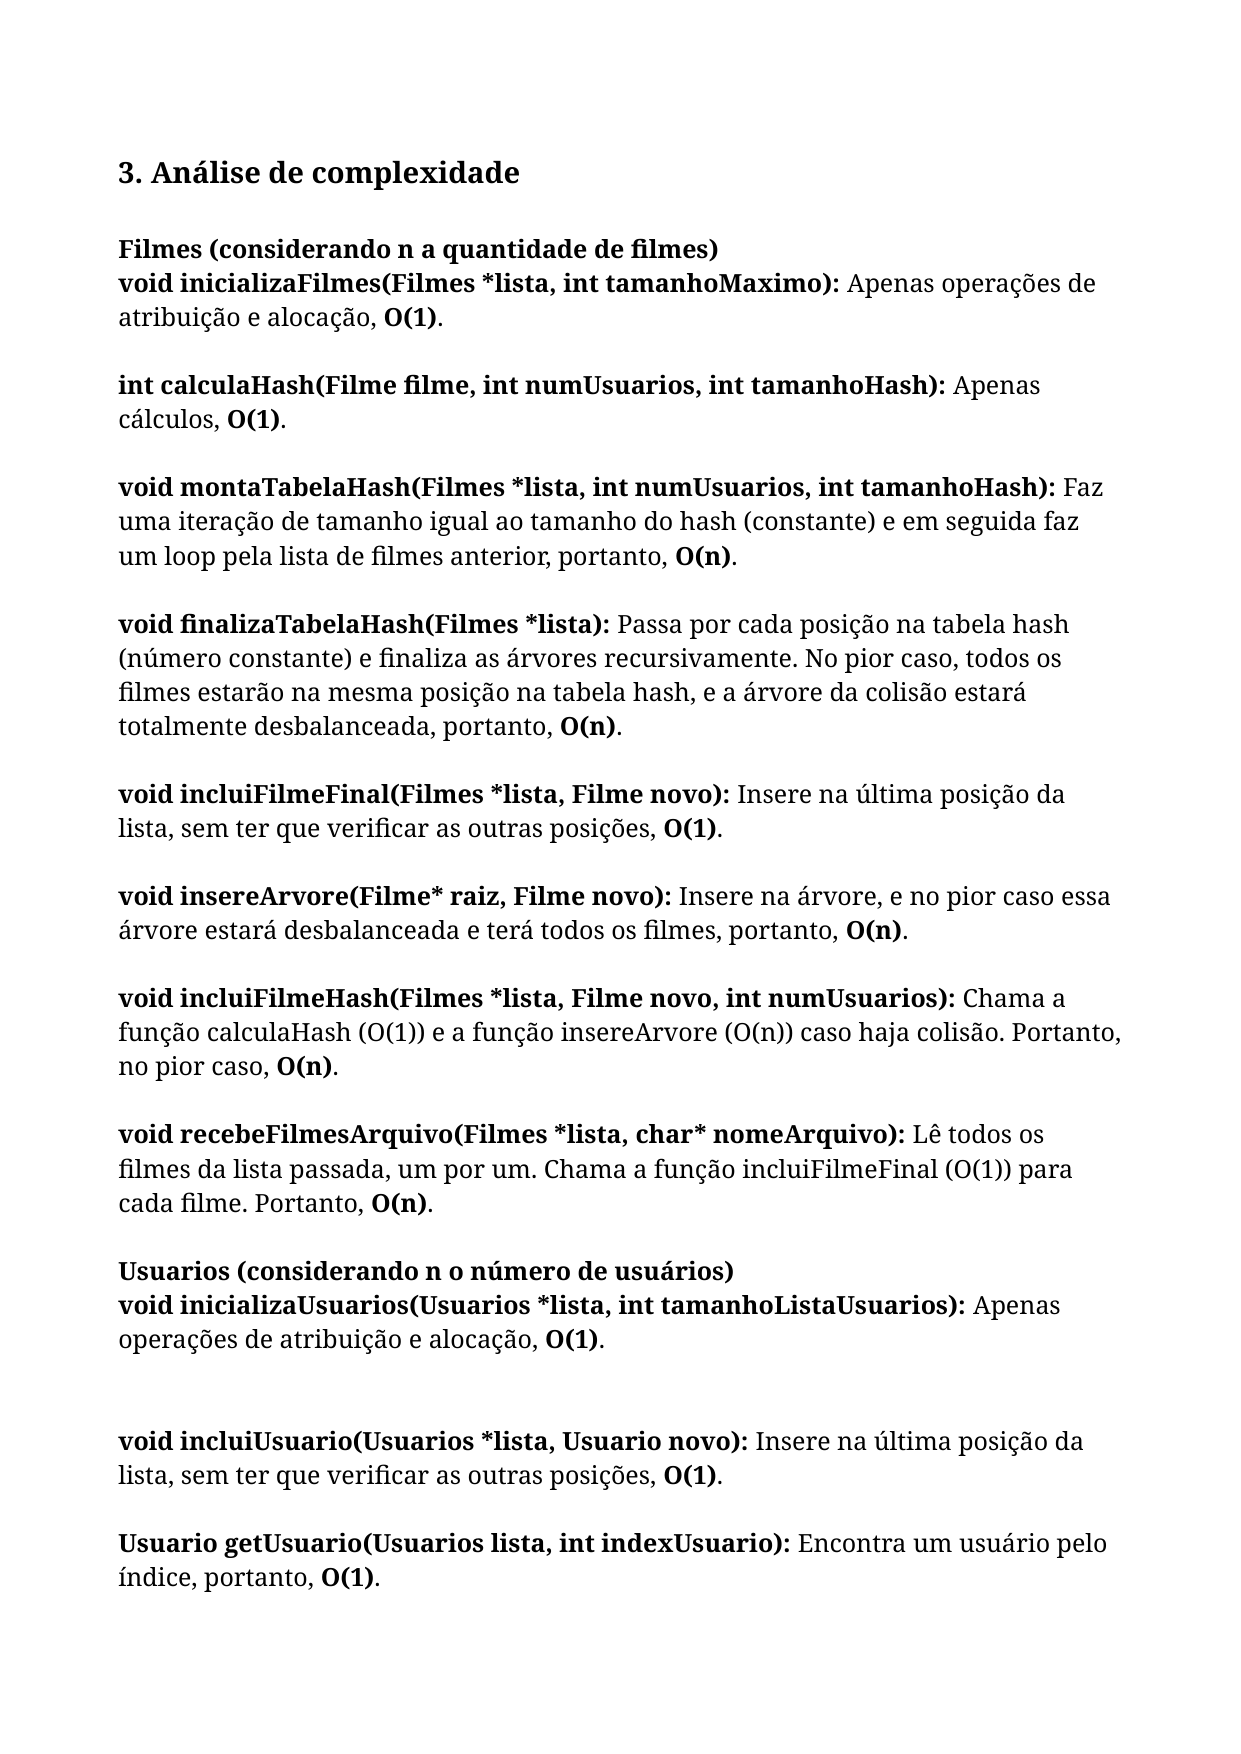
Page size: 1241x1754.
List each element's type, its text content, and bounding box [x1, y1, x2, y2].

text void inicializaFilmes(Filmes *lista, int tamanhoMaximo): Apenas operações de atribuição e alocação, O(1). [118, 266, 1122, 334]
text Usuario getUsuario(Usuarios lista, int indexUsuario): Encontra um usuário pelo índice, portanto, O(1). [118, 1526, 1122, 1594]
text Filmes (considerando n a quantidade de filmes) [118, 232, 1122, 266]
text 3. Análise de complexidade [118, 152, 1122, 192]
text void incluiFilmeHash(Filmes *lista, Filme novo, int numUsuarios): Chama a função calculaHash (O(1)) e a função insereArvore (O(n)) caso haja colisão. Portanto, no pior caso, O(n). [118, 981, 1122, 1083]
text int calculaHash(Filme filme, int numUsuarios, int tamanhoHash): Apenas cálculos, O(1). [118, 368, 1122, 436]
text void incluiFilmeFinal(Filmes *lista, Filme novo): Insere na última posição da lista, sem ter que verificar as outras posições, O(1). [118, 777, 1122, 845]
text void montaTabelaHash(Filmes *lista, int numUsuarios, int tamanhoHash): Faz uma iteração de tamanho igual ao tamanho do hash (constante) e em seguida faz um loop pela lista de filmes anterior, portanto, O(n). [118, 470, 1122, 572]
text void recebeFilmesArquivo(Filmes *lista, char* nomeArquivo): Lê todos os filmes da lista passada, um por um. Chama a função incluiFilmeFinal (O(1)) para cada filme. Portanto, O(n). [118, 1117, 1122, 1219]
text void incluiUsuario(Usuarios *lista, Usuario novo): Insere na última posição da lista, sem ter que verificar as outras posições, O(1). [118, 1424, 1122, 1492]
text void insereArvore(Filme* raiz, Filme novo): Insere na árvore, e no pior caso essa árvore estará desbalanceada e terá todos os filmes, portanto, O(n). [118, 879, 1122, 947]
text Usuarios (considerando n o número de usuários) [118, 1253, 1122, 1287]
text void inicializaUsuarios(Usuarios *lista, int tamanhoListaUsuarios): Apenas operações de atribuição e alocação, O(1). [118, 1287, 1122, 1356]
text void finalizaTabelaHash(Filmes *lista): Passa por cada posição na tabela hash (número constante) e finaliza as árvores recursivamente. No pior caso, todos os filmes estarão na mesma posição na tabela hash, e a árvore da colisão estará totalmente desbalanceada, portanto, O(n). [118, 606, 1122, 742]
